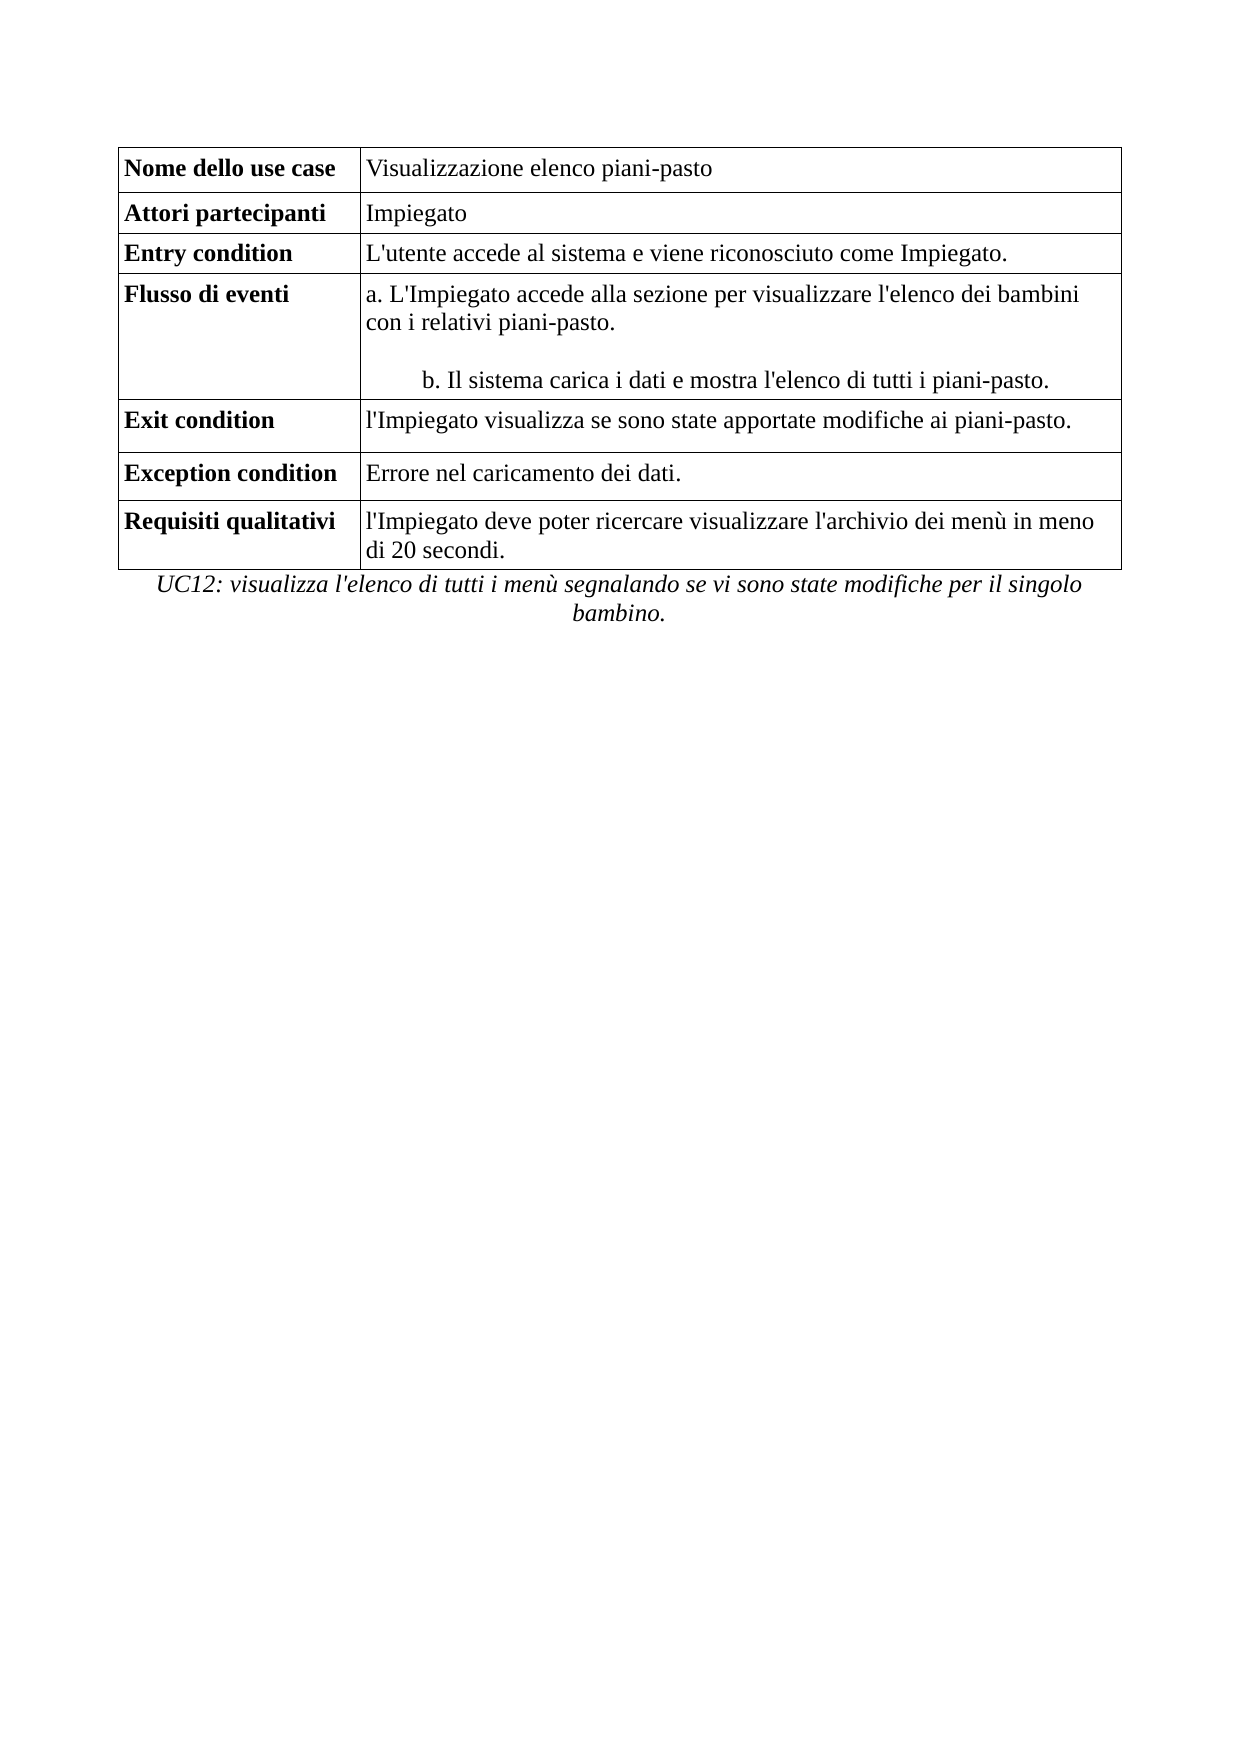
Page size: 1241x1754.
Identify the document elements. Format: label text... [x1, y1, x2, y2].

table_cell Exit condition [119, 400, 360, 452]
table_header Visualizzazione elenco piani-pasto [361, 148, 1121, 192]
table_cell a. L'Impiegato accede alla sezione per visualizzare l'elenco dei bambini con i relativi piani-pasto. b. Il sistema carica i dati e mostra l'elenco di tutti i piani-pasto. [361, 274, 1121, 399]
table_cell Requisiti qualitativi [119, 501, 360, 569]
table_header Nome dello use case [119, 148, 360, 192]
text UC12: visualizza l'elenco di tutti i menù segnalando se vi sono state modifiche per il singolo bambino. [118, 570, 1122, 627]
table_cell Attori partecipanti [119, 193, 360, 232]
table_cell l'Impiegato deve poter ricercare visualizzare l'archivio dei menù in meno di 20 secondi. [361, 501, 1121, 569]
table_cell Exception condition [119, 453, 360, 500]
table_cell Entry condition [119, 234, 360, 273]
table_cell l'Impiegato visualizza se sono state apportate modifiche ai piani-pasto. [361, 400, 1121, 452]
table_cell Errore nel caricamento dei dati. [361, 453, 1121, 500]
table_cell Impiegato [361, 193, 1121, 232]
table_cell L'utente accede al sistema e viene riconosciuto come Impiegato. [361, 234, 1121, 273]
table_cell Flusso di eventi [119, 274, 360, 399]
